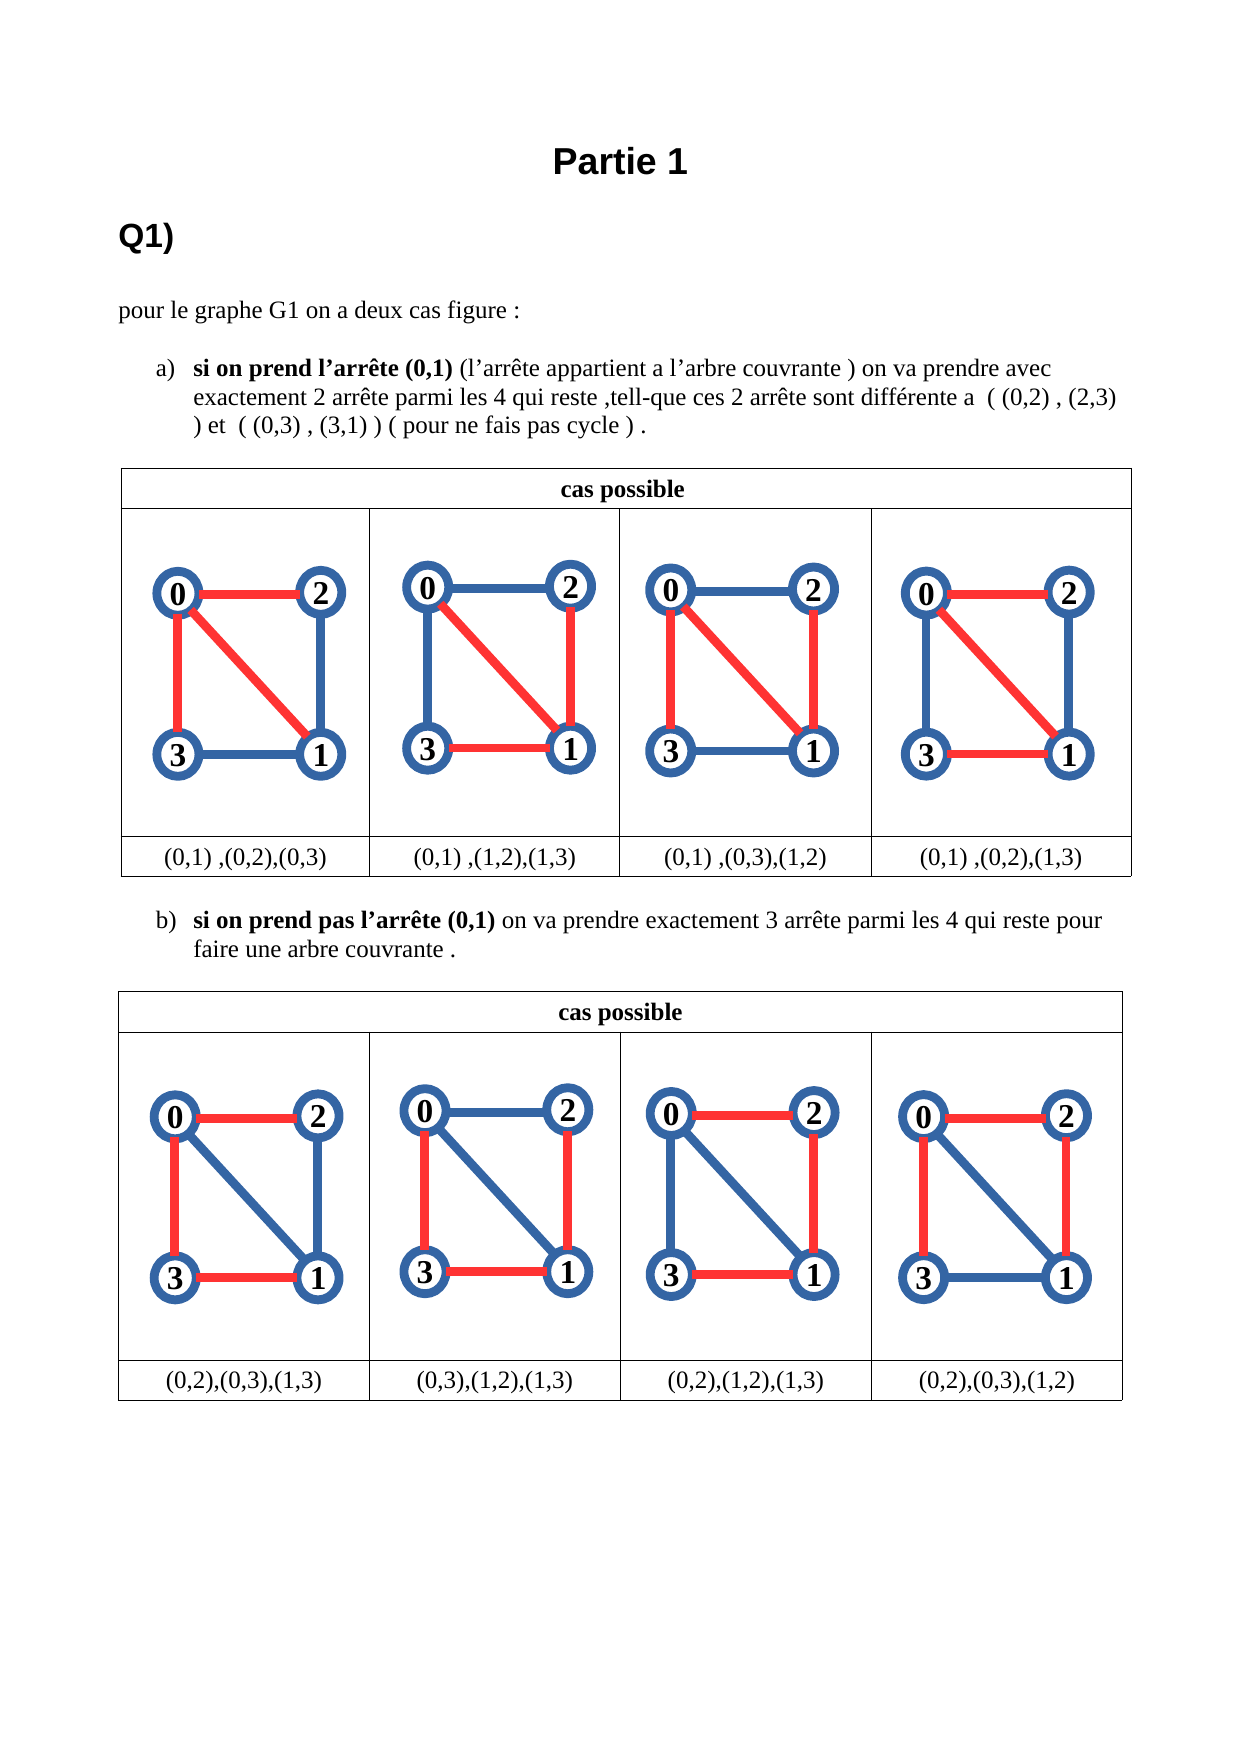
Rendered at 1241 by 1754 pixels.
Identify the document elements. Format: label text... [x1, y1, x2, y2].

subtitle Q1) [118, 215, 1122, 254]
list si on prend l’arrête (0,1) (l’arrête appartient a l’arbre couvrante ) on va prendre avec exactement 2 arrête parmi les 4 qui reste ,tell-que ces 2 arrête sont différente a ( (0,2) , (2,3) ) et ( (0,3) , (3,1) ) ( pour ne fais pas cycle ) . [156, 353, 1122, 439]
table_header cas possible [122, 469, 1131, 508]
table_cell [119, 1033, 369, 1359]
table_cell (0,3),(1,2),(1,3) [370, 1361, 620, 1400]
text pour le graphe G1 on a deux cas figure : [118, 295, 1122, 324]
table_cell (0,1) ,(1,2),(1,3) [370, 837, 619, 876]
table_cell (0,2),(0,3),(1,2) [872, 1361, 1122, 1400]
table_cell [122, 509, 369, 836]
table_cell [370, 509, 619, 836]
table_cell (0,2),(0,3),(1,3) [119, 1361, 369, 1400]
table_cell (0,1) ,(0,2),(0,3) [122, 837, 369, 876]
table_cell [620, 509, 871, 836]
table_cell [872, 509, 1131, 836]
table_cell (0,1) ,(0,2),(1,3) [872, 837, 1131, 876]
table_cell [621, 1033, 871, 1359]
subtitle Partie 1 [118, 139, 1122, 182]
table_cell (0,1) ,(0,3),(1,2) [620, 837, 871, 876]
list si on prend pas l’arrête (0,1) on va prendre exactement 3 arrête parmi les 4 qui reste pour faire une arbre couvrante . [156, 905, 1122, 963]
table_cell [370, 1033, 620, 1359]
table_cell [872, 1033, 1122, 1359]
table_cell (0,2),(1,2),(1,3) [621, 1361, 871, 1400]
table_header cas possible [119, 992, 1122, 1032]
